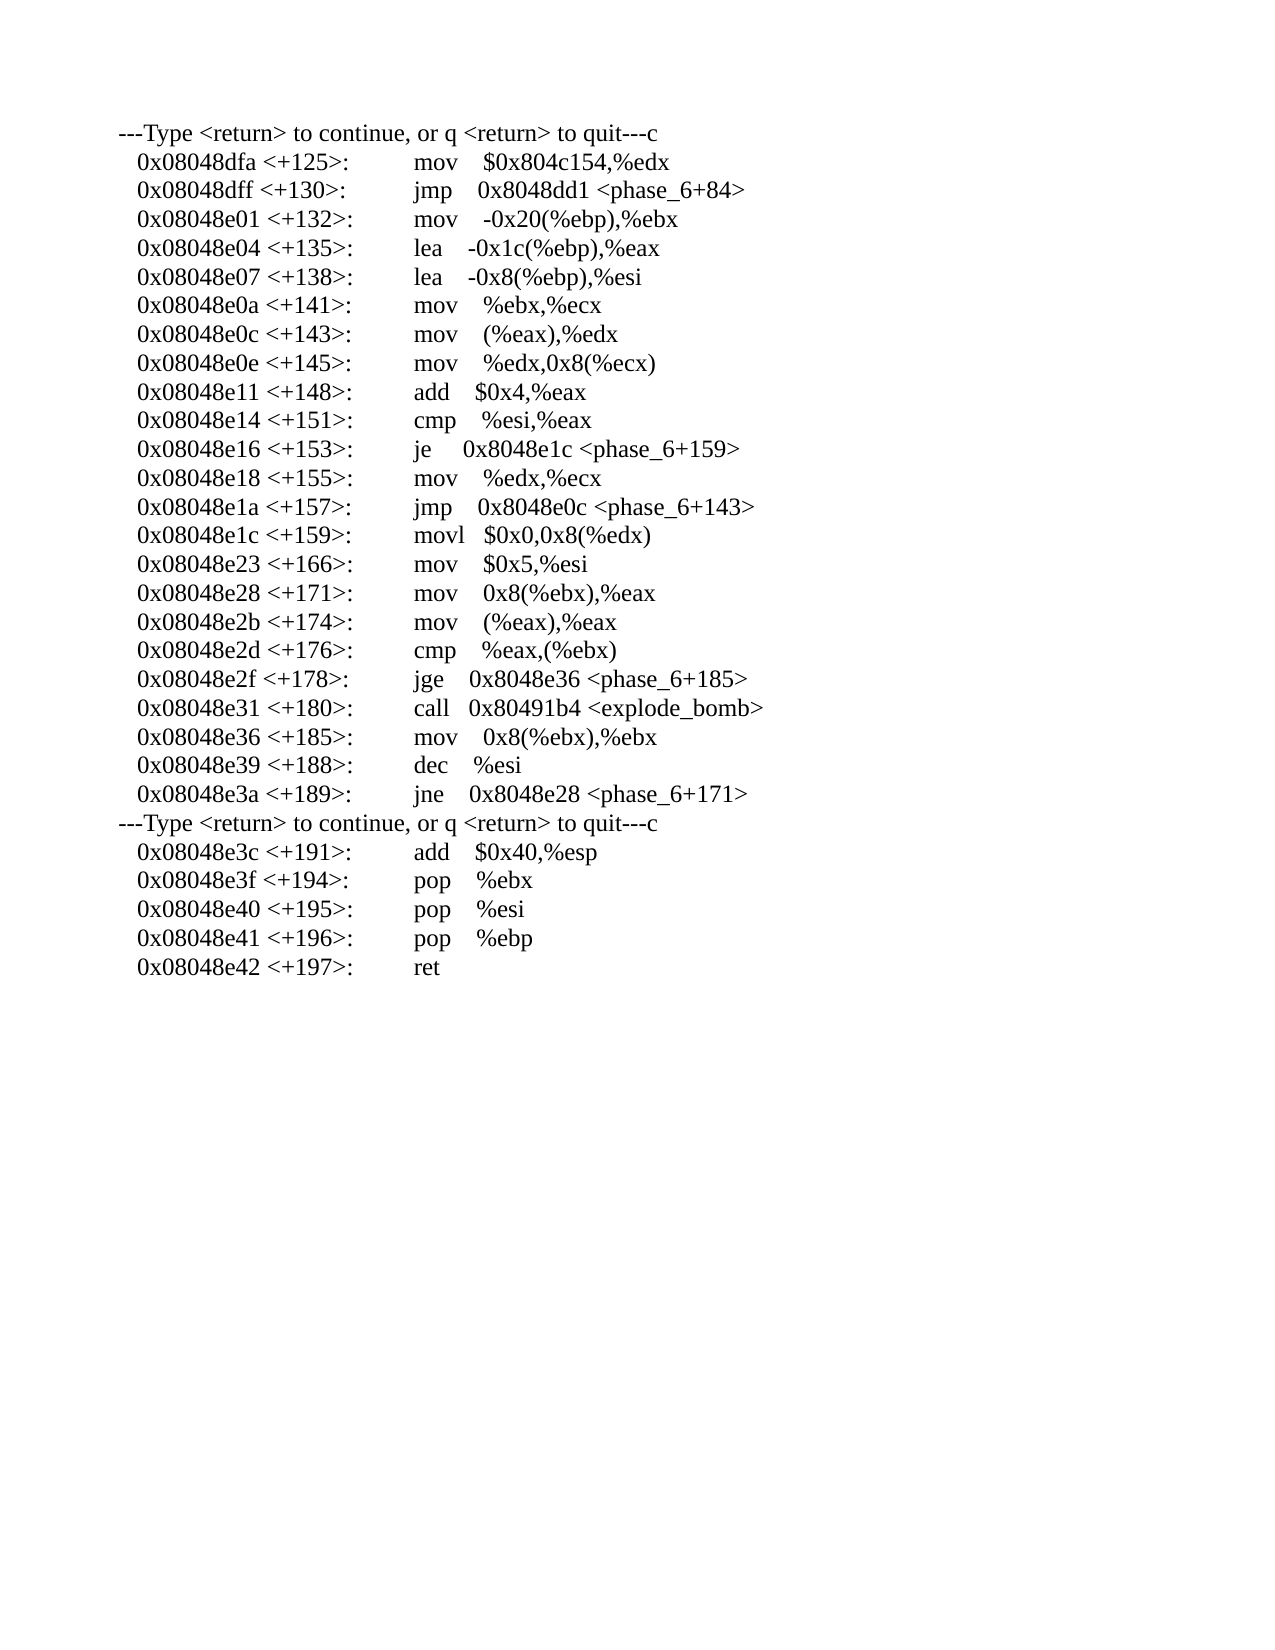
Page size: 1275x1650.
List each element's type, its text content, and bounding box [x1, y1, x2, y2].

text 0x08048e42 <+197>: ret [118, 952, 1157, 981]
text 0x08048e3a <+189>: jne 0x8048e28 <phase_6+171> [118, 779, 1157, 808]
text 0x08048e41 <+196>: pop %ebp [118, 923, 1157, 952]
text 0x08048e16 <+153>: je 0x8048e1c <phase_6+159> [118, 434, 1157, 463]
text 0x08048e31 <+180>: call 0x80491b4 <explode_bomb> [118, 693, 1157, 722]
text ---Type <return> to continue, or q <return> to quit---c [118, 118, 1157, 147]
text 0x08048e14 <+151>: cmp %esi,%eax [118, 406, 1157, 434]
text 0x08048e2b <+174>: mov (%eax),%eax [118, 607, 1157, 636]
text 0x08048e1a <+157>: jmp 0x8048e0c <phase_6+143> [118, 492, 1157, 521]
text 0x08048e0e <+145>: mov %edx,0x8(%ecx) [118, 348, 1157, 377]
text 0x08048e18 <+155>: mov %edx,%ecx [118, 463, 1157, 492]
text 0x08048e1c <+159>: movl $0x0,0x8(%edx) [118, 521, 1157, 549]
text ---Type <return> to continue, or q <return> to quit---c [118, 808, 1157, 837]
text 0x08048e3c <+191>: add $0x40,%esp [118, 837, 1157, 866]
text 0x08048e07 <+138>: lea -0x8(%ebp),%esi [118, 262, 1157, 291]
text 0x08048e0a <+141>: mov %ebx,%ecx [118, 291, 1157, 319]
text 0x08048dff <+130>: jmp 0x8048dd1 <phase_6+84> [118, 176, 1157, 204]
text 0x08048e23 <+166>: mov $0x5,%esi [118, 549, 1157, 578]
text 0x08048dfa <+125>: mov $0x804c154,%edx [118, 147, 1157, 176]
text 0x08048e36 <+185>: mov 0x8(%ebx),%ebx [118, 722, 1157, 751]
text 0x08048e40 <+195>: pop %esi [118, 894, 1157, 923]
text 0x08048e28 <+171>: mov 0x8(%ebx),%eax [118, 578, 1157, 607]
text 0x08048e0c <+143>: mov (%eax),%edx [118, 319, 1157, 348]
text 0x08048e01 <+132>: mov -0x20(%ebp),%ebx [118, 204, 1157, 233]
text 0x08048e04 <+135>: lea -0x1c(%ebp),%eax [118, 233, 1157, 262]
text 0x08048e2d <+176>: cmp %eax,(%ebx) [118, 636, 1157, 664]
text 0x08048e39 <+188>: dec %esi [118, 751, 1157, 779]
text 0x08048e2f <+178>: jge 0x8048e36 <phase_6+185> [118, 664, 1157, 693]
text 0x08048e3f <+194>: pop %ebx [118, 866, 1157, 894]
text 0x08048e11 <+148>: add $0x4,%eax [118, 377, 1157, 406]
